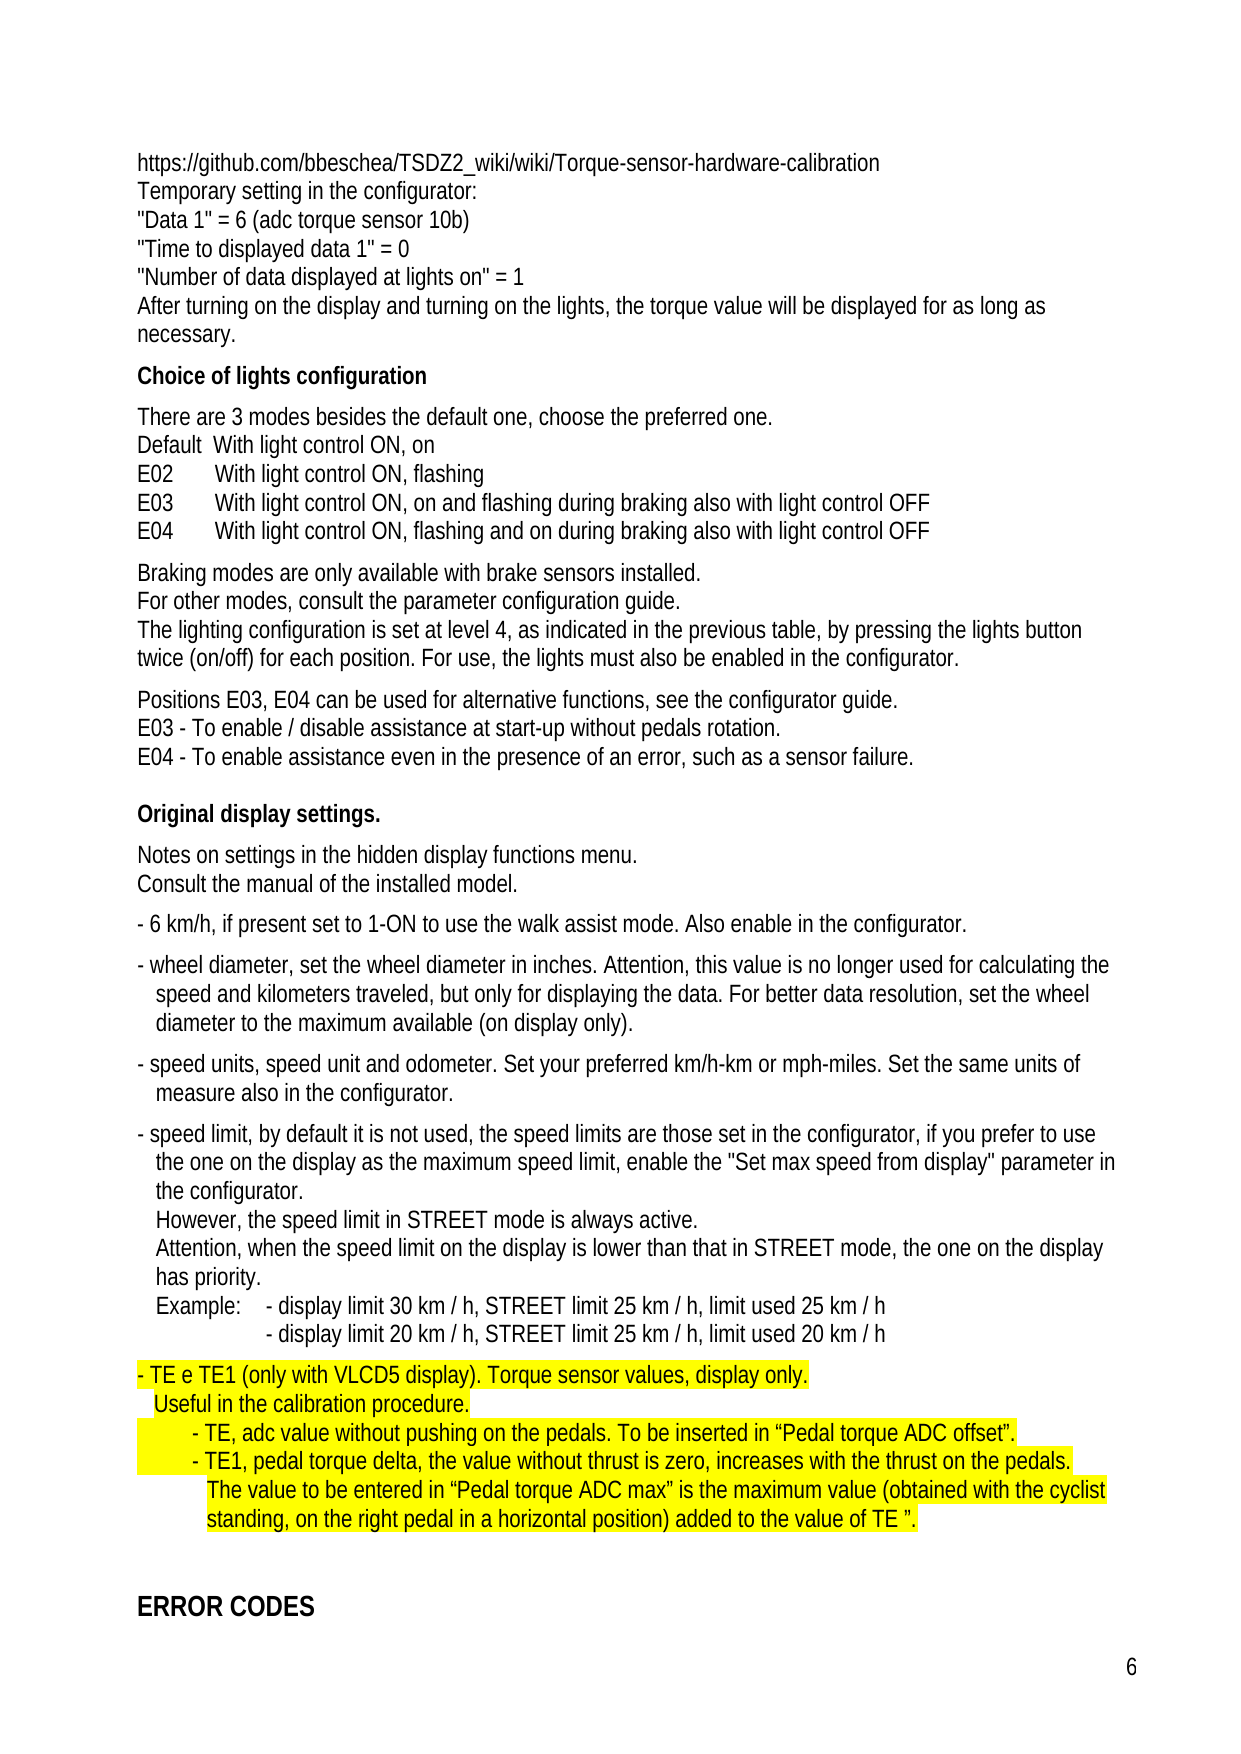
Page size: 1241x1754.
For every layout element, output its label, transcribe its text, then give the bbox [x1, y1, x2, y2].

text - TE e TE1 (only with VLCD5 display). Torque sensor values, display only. [137, 1360, 1125, 1389]
text - speed limit, by default it is not used, the speed limits are those set in the configurator, if you prefer to use the one on the display as the maximum speed limit, enable the "Set max speed from display" parameter in the configurator. [137, 1119, 1125, 1205]
text - TE, adc value without pushing on the pedals. To be inserted in “Pedal torque ADC offset”. [137, 1418, 1125, 1446]
text E03 - To enable / disable assistance at start-up without pedals rotation. [137, 713, 1125, 742]
text "Data 1" = 6 (adc torque sensor 10b) [137, 205, 1125, 233]
text E03 With light control ON, on and flashing during braking also with light control OFF [137, 488, 1125, 516]
text Temporary setting in the configurator: [137, 176, 1125, 205]
text The lighting configuration is set at level 4, as indicated in the previous table, by pressing the lights button twice (on/off) for each position. For use, the lights must also be enabled in the configurator. [137, 615, 1125, 672]
text E04 - To enable assistance even in the presence of an error, such as a sensor failure. [137, 742, 1125, 771]
text - speed units, speed unit and odometer. Set your preferred km/h-km or mph-miles. Set the same units of measure also in the configurator. [137, 1049, 1125, 1106]
subtitle The value to be entered in “Pedal torque ADC max” is the maximum value (obtained with the cyclist standing, on the right pedal in a horizontal position) added to the value of TE ”. [207, 1475, 1125, 1532]
text However, the speed limit in STREET mode is always active. [156, 1205, 1125, 1233]
text After turning on the display and turning on the lights, the torque value will be displayed for as long as necessary. [137, 291, 1125, 348]
text Braking modes are only available with brake sensors installed. [137, 557, 1125, 586]
text For other modes, consult the parameter configuration guide. [137, 586, 1125, 615]
text https://github.com/bbeschea/TSDZ2_wiki/wiki/Torque-sensor-hardware-calibration [137, 148, 1125, 176]
text E02 With light control ON, flashing [137, 459, 1125, 488]
text Consult the manual of the installed model. [137, 869, 1125, 898]
text Default With light control ON, on [137, 430, 1125, 459]
text - TE1, pedal torque delta, the value without thrust is zero, increases with the thrust on the pedals. [137, 1446, 1125, 1475]
text "Time to displayed data 1" = 0 [137, 233, 1125, 262]
text Attention, when the speed limit on the display is lower than that in STREET mode, the one on the display has priority. [156, 1233, 1125, 1291]
text Original display settings. [137, 799, 1125, 828]
text - 6 km/h, if present set to 1-ON to use the walk assist mode. Also enable in the configurator. [137, 909, 1125, 938]
text Example: - display limit 30 km / h, STREET limit 25 km / h, limit used 25 km / h - display limit 20 km / h, STREET limit 25 km / h, limit used 20 km / h [156, 1291, 1125, 1348]
text "Number of data displayed at lights on" = 1 [137, 262, 1125, 291]
text Useful in the calibration procedure. [153, 1389, 1125, 1418]
text Choice of lights configuration [137, 361, 1125, 389]
text - wheel diameter, set the wheel diameter in inches. Attention, this value is no longer used for calculating the speed and kilometers traveled, but only for displaying the data. For better data resolution, set the wheel diameter to the maximum available (on display only). [137, 951, 1125, 1036]
text There are 3 modes besides the default one, choose the preferred one. [137, 402, 1125, 430]
text ERROR CODES [137, 1589, 1125, 1623]
text Positions E03, E04 can be used for alternative functions, see the configurator guide. [137, 684, 1125, 713]
text E04 With light control ON, flashing and on during braking also with light control OFF [137, 516, 1125, 545]
text Notes on settings in the hidden display functions menu. [137, 840, 1125, 869]
